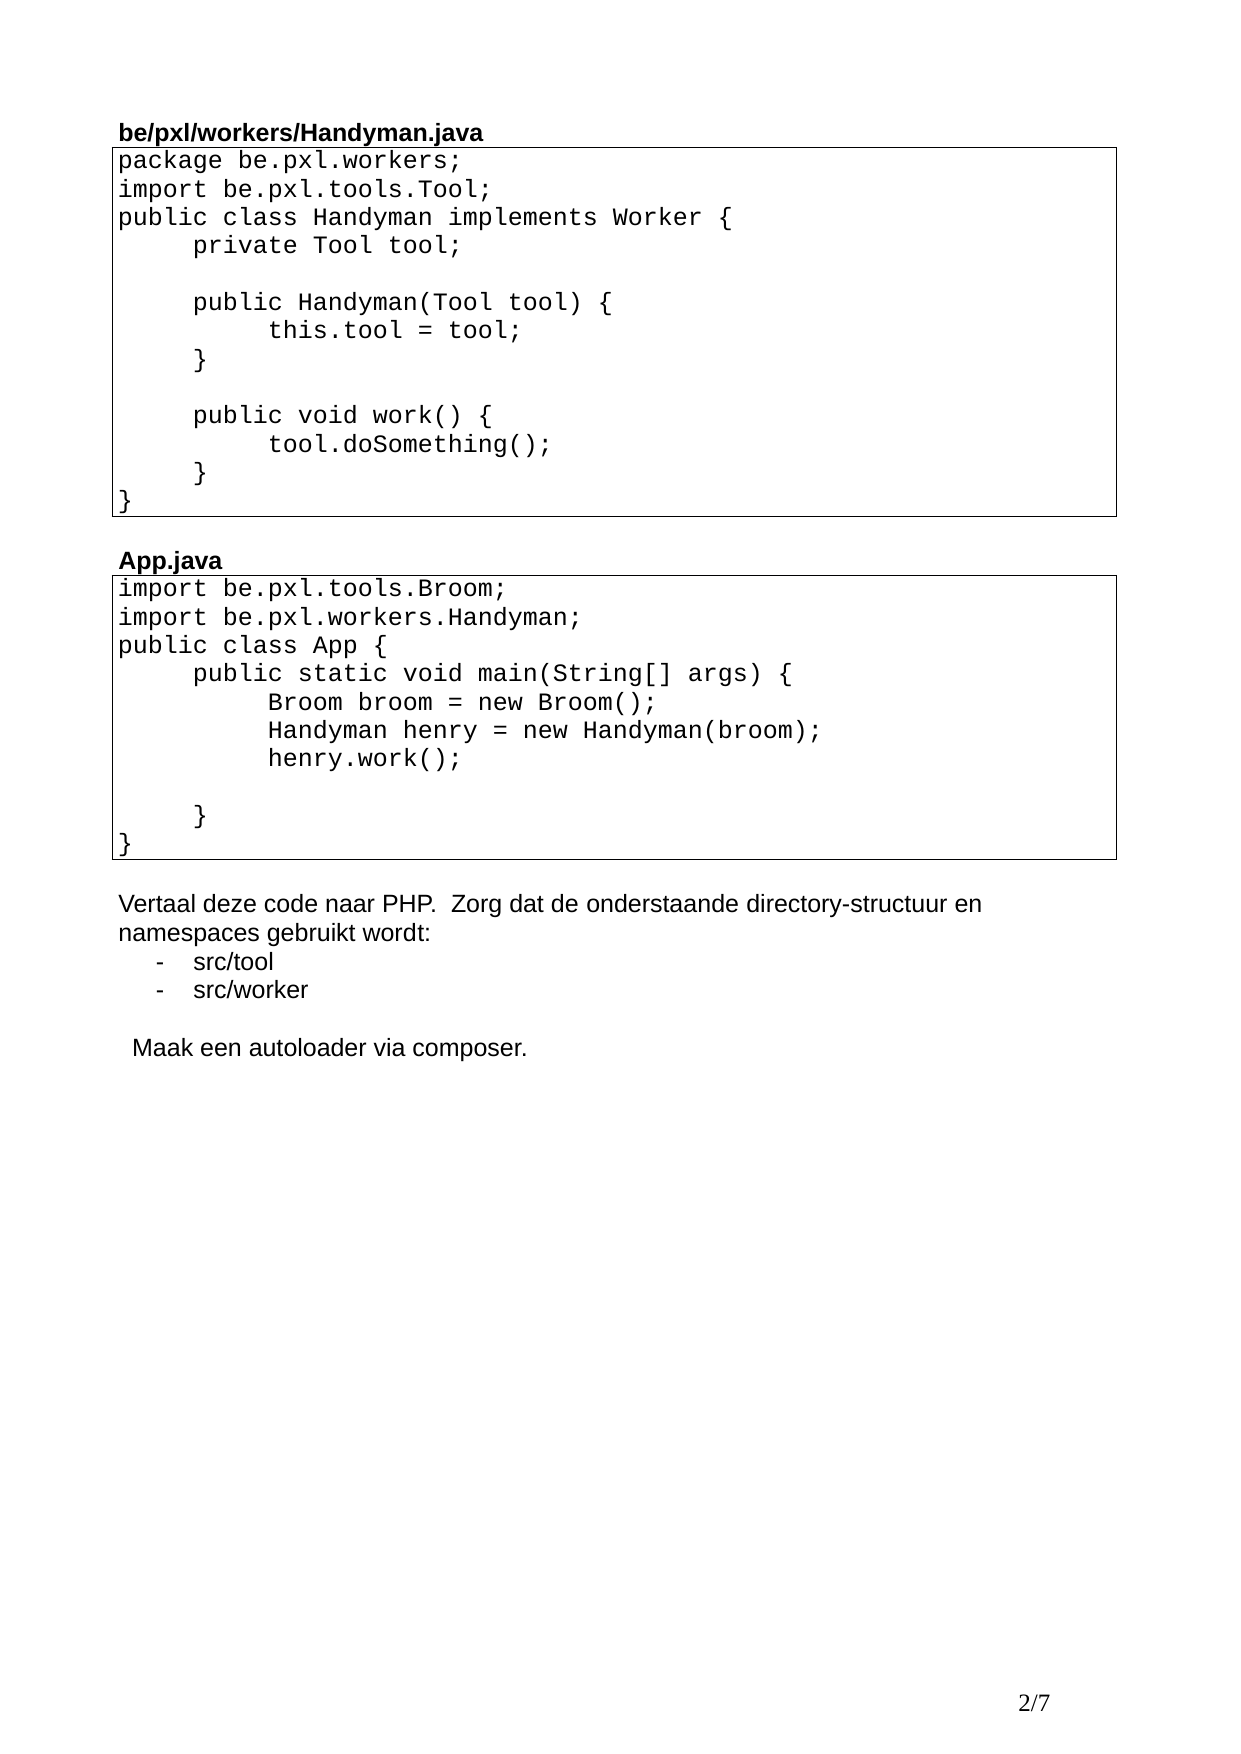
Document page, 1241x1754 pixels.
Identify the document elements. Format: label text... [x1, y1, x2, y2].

table_header import be.pxl.tools.Broom; import be.pxl.workers.Handyman; public class App { public static void main(String[] args) { Broom broom = new Broom(); Handyman henry = new Handyman(broom); henry.work(); } } [113, 576, 1116, 859]
text App.java [118, 546, 1122, 575]
list src/tool [156, 946, 1122, 975]
list src/worker [156, 975, 1122, 1004]
text Maak een autoloader via composer. [118, 1033, 1122, 1061]
text Vertaal deze code naar PHP. Zorg dat de onderstaande directory-structuur en namespaces gebruikt wordt: [118, 889, 1122, 946]
text be/pxl/workers/Handyman.java [118, 118, 1122, 147]
table_header package be.pxl.workers; import be.pxl.tools.Tool; public class Handyman implements Worker { private Tool tool; public Handyman(Tool tool) { this.tool = tool; } public void work() { tool.doSomething(); } } [113, 148, 1116, 516]
